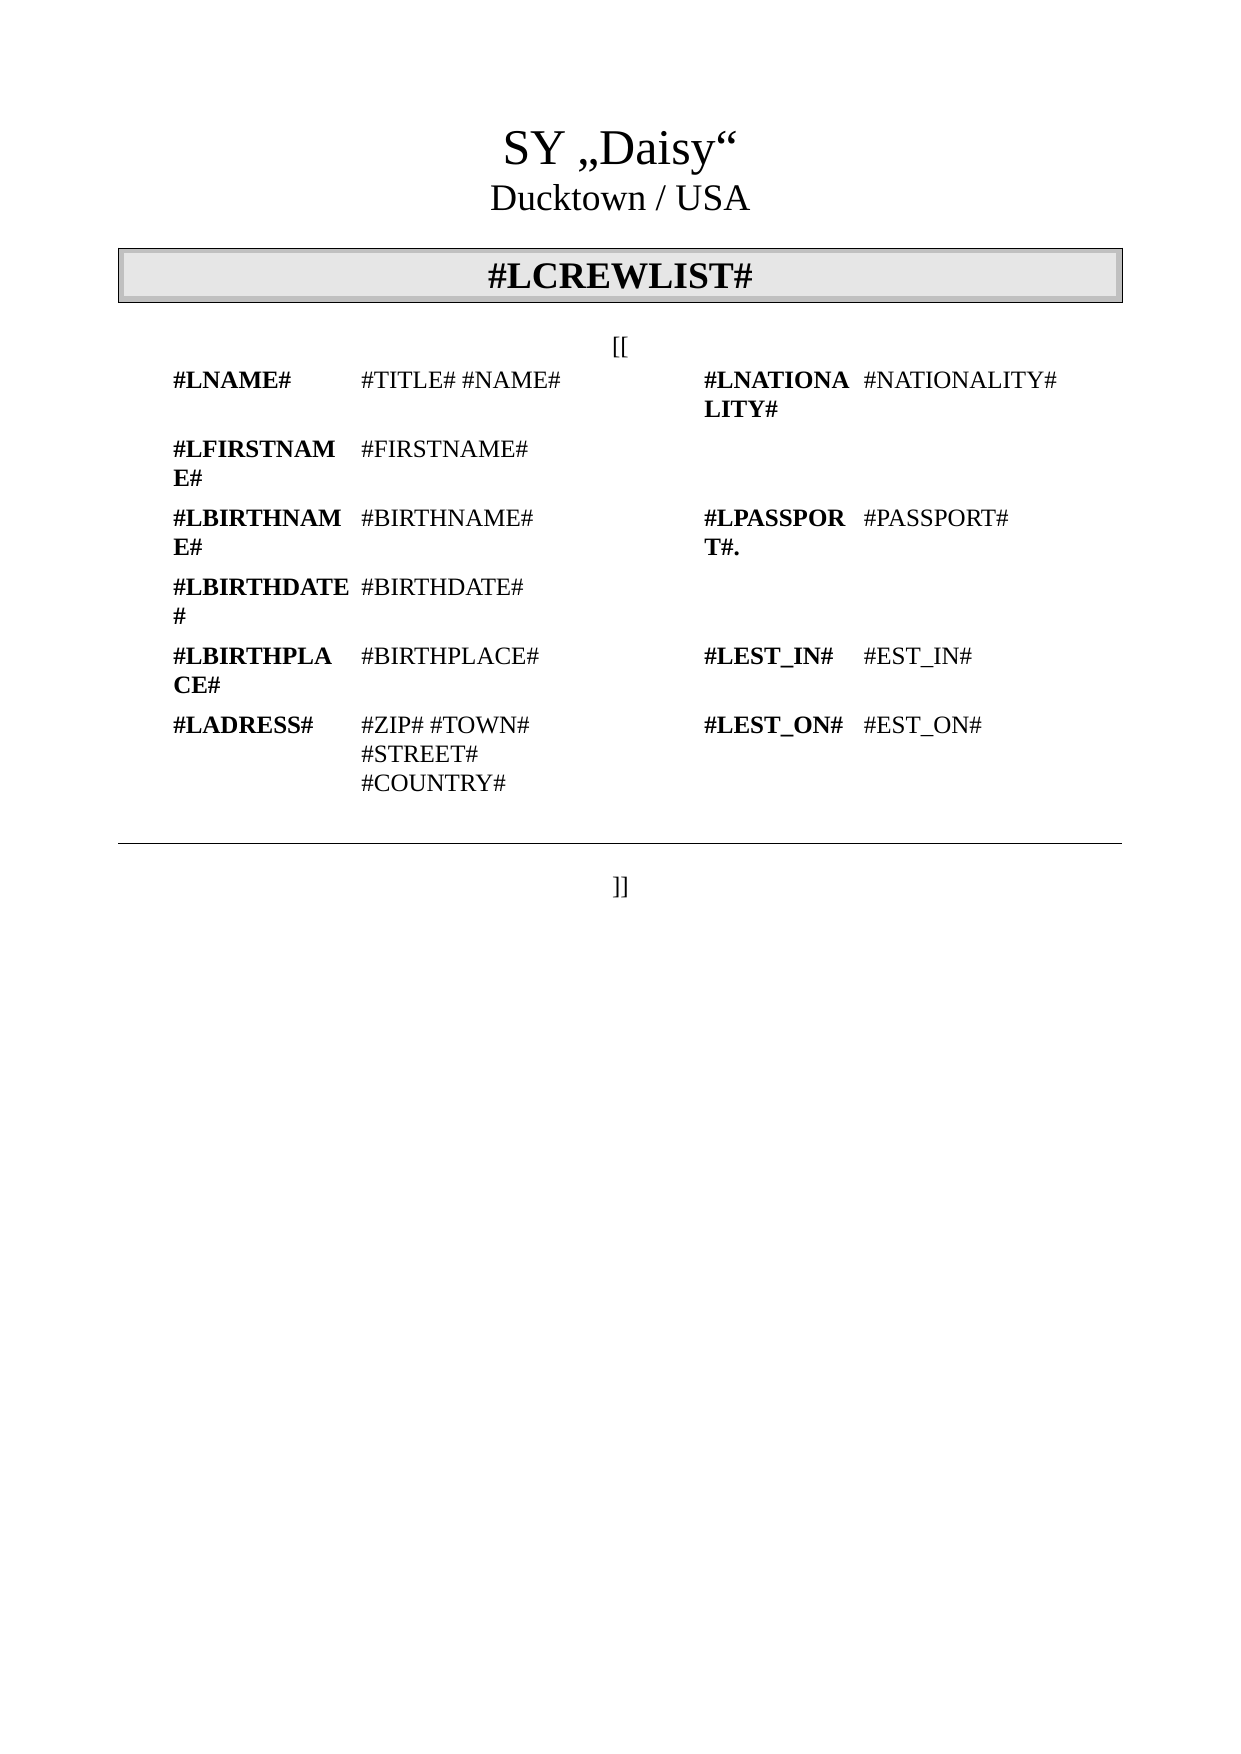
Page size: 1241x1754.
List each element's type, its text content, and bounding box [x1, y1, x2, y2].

table_header #NATIONALITY# [858, 360, 1073, 429]
table_cell #LBIRTHDATE# [168, 567, 355, 636]
table_cell #BIRTHDATE# [355, 567, 698, 636]
table_cell #EST_ON# [858, 705, 1073, 802]
table_header #TITLE# #NAME# [355, 360, 698, 429]
table_cell #BIRTHNAME# [355, 498, 698, 567]
table_cell [698, 567, 858, 636]
table_cell #BIRTHPLACE# [355, 636, 698, 704]
table_cell [858, 567, 1073, 636]
table_cell #LEST_IN# [698, 636, 858, 704]
table_cell #LPASSPORT#. [698, 498, 858, 567]
table_cell #LBIRTHPLACE# [168, 636, 355, 704]
table_cell #EST_IN# [858, 636, 1073, 704]
table_cell #ZIP# #TOWN# #STREET# #COUNTRY# [355, 705, 698, 802]
table_cell #LBIRTHNAME# [168, 498, 355, 567]
table_cell #PASSPORT# [858, 498, 1073, 567]
table_header #LNAME# [168, 360, 355, 429]
table_cell #FIRSTNAME# [355, 429, 698, 498]
table_cell #LFIRSTNAME# [168, 429, 355, 498]
table_cell [698, 429, 858, 498]
text ]] [118, 871, 1122, 900]
table_cell #LADRESS# [168, 705, 355, 802]
table_header [118, 802, 1122, 842]
table_header #LNATIONALITY# [698, 360, 858, 429]
table_cell #LEST_ON# [698, 705, 858, 802]
table_header #LCREWLIST# [119, 249, 1122, 302]
table_cell [858, 429, 1073, 498]
text [[ [118, 331, 1122, 360]
text SY „Daisy“ Ducktown / USA [118, 118, 1122, 219]
